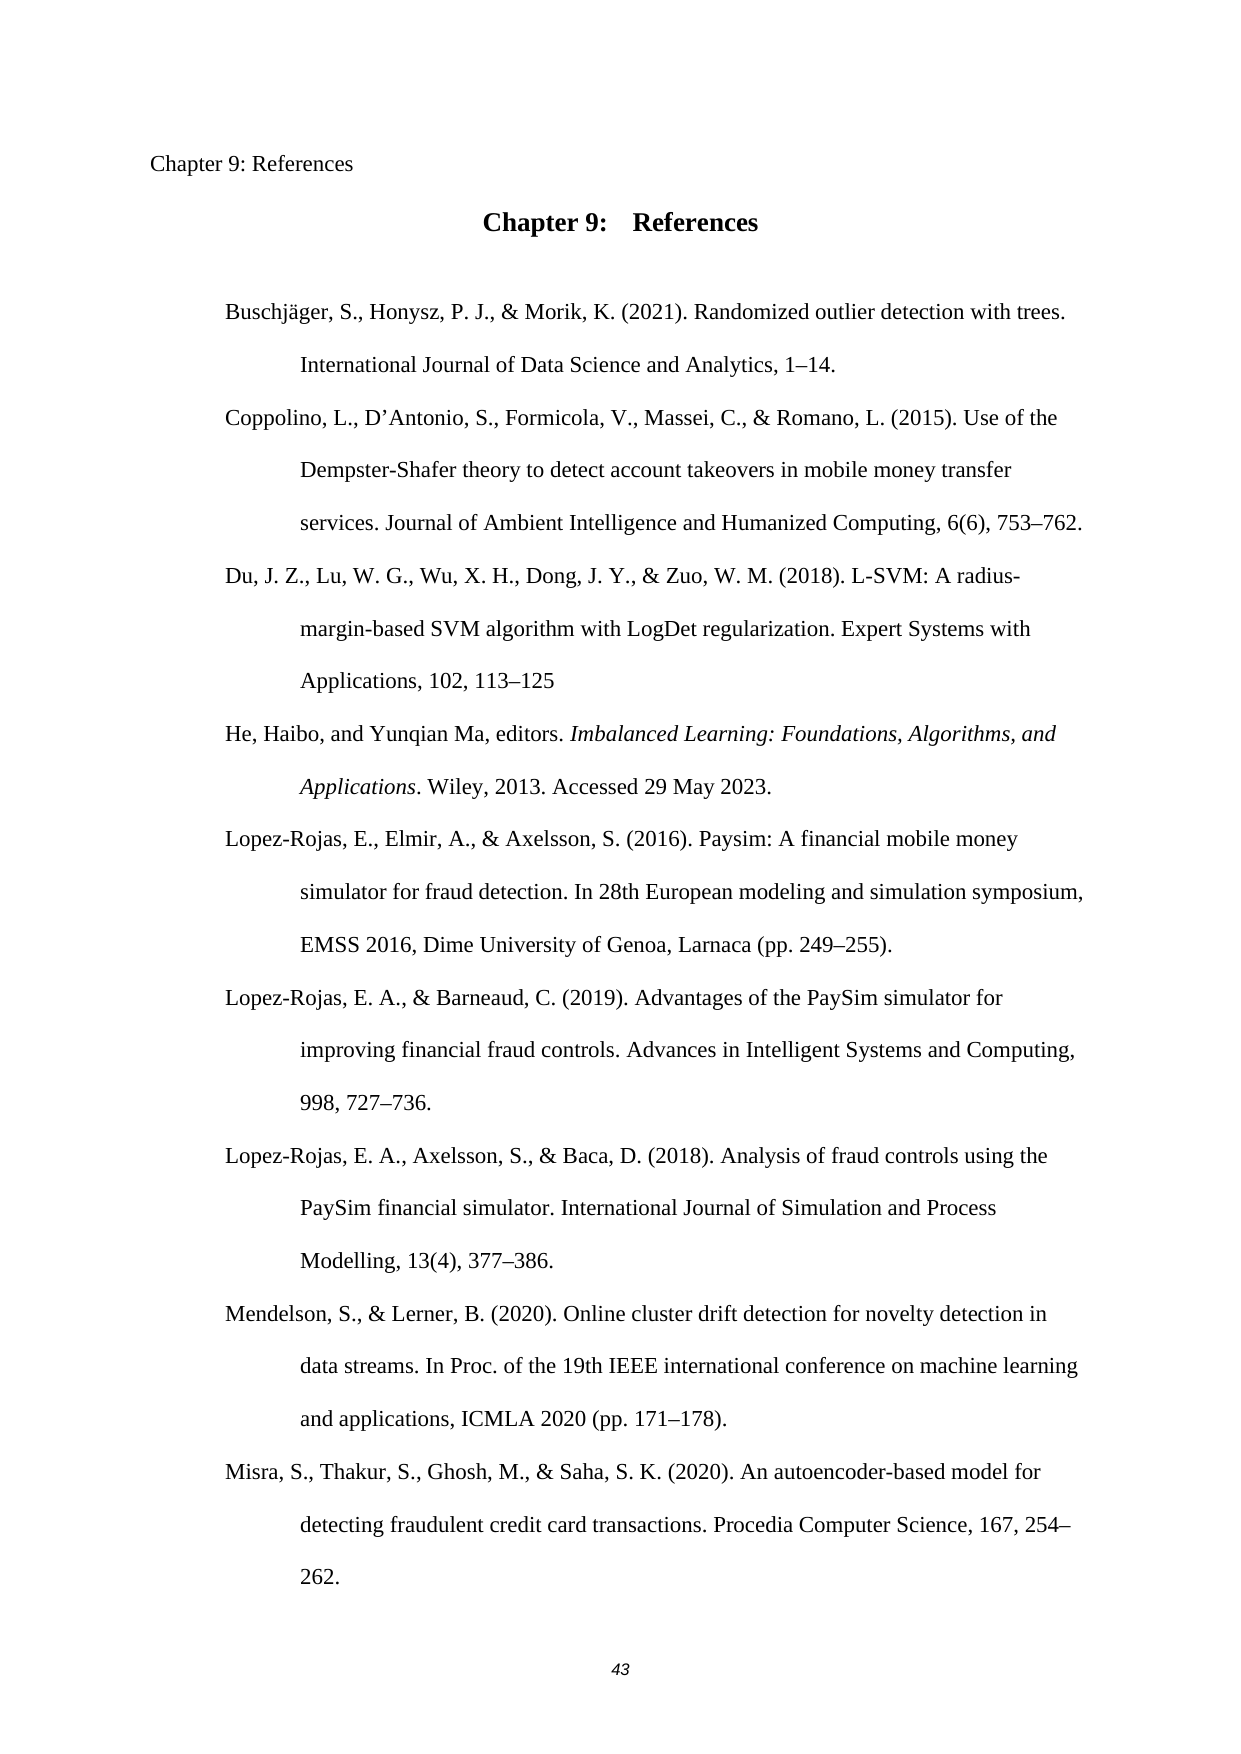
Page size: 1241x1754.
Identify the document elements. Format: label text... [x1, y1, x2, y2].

text Mendelson, S., & Lerner, B. (2020). Online cluster drift detection for novelty detection in data streams. In Proc. of the 19th IEEE international conference on machine learning and applications, ICMLA 2020 (pp. 171–178). [225, 1300, 1091, 1432]
text Coppolino, L., D’Antonio, S., Formicola, V., Massei, C., & Romano, L. (2015). Use of the Dempster-Shafer theory to detect account takeovers in mobile money transfer services. Journal of Ambient Intelligence and Humanized Computing, 6(6), 753–762. [225, 404, 1091, 536]
text Du, J. Z., Lu, W. G., Wu, X. H., Dong, J. Y., & Zuo, W. M. (2018). L-SVM: A radius- margin-based SVM algorithm with LogDet regularization. Expert Systems with Applications, 102, 113–125 [225, 562, 1091, 694]
text Lopez-Rojas, E., Elmir, A., & Axelsson, S. (2016). Paysim: A financial mobile money simulator for fraud detection. In 28th European modeling and simulation symposium, EMSS 2016, Dime University of Genoa, Larnaca (pp. 249–255). [225, 825, 1091, 957]
text Lopez-Rojas, E. A., & Barneaud, C. (2019). Advantages of the PaySim simulator for improving financial fraud controls. Advances in Intelligent Systems and Computing, 998, 727–736. [225, 983, 1091, 1115]
text Lopez-Rojas, E. A., Axelsson, S., & Baca, D. (2018). Analysis of fraud controls using the PaySim financial simulator. International Journal of Simulation and Process Modelling, 13(4), 377–386. [225, 1142, 1091, 1273]
text He, Haibo, and Yunqian Ma, editors. Imbalanced Learning: Foundations, Algorithms, and Applications. Wiley, 2013. Accessed 29 May 2023. [225, 720, 1091, 799]
text Misra, S., Thakur, S., Ghosh, M., & Saha, S. K. (2020). An autoencoder-based model for detecting fraudulent credit card transactions. Procedia Computer Science, 167, 254– 262. [225, 1458, 1091, 1590]
text Buschjäger, S., Honysz, P. J., & Morik, K. (2021). Randomized outlier detection with trees. International Journal of Data Science and Analytics, 1–14. [225, 298, 1091, 377]
subtitle References [150, 206, 1091, 237]
